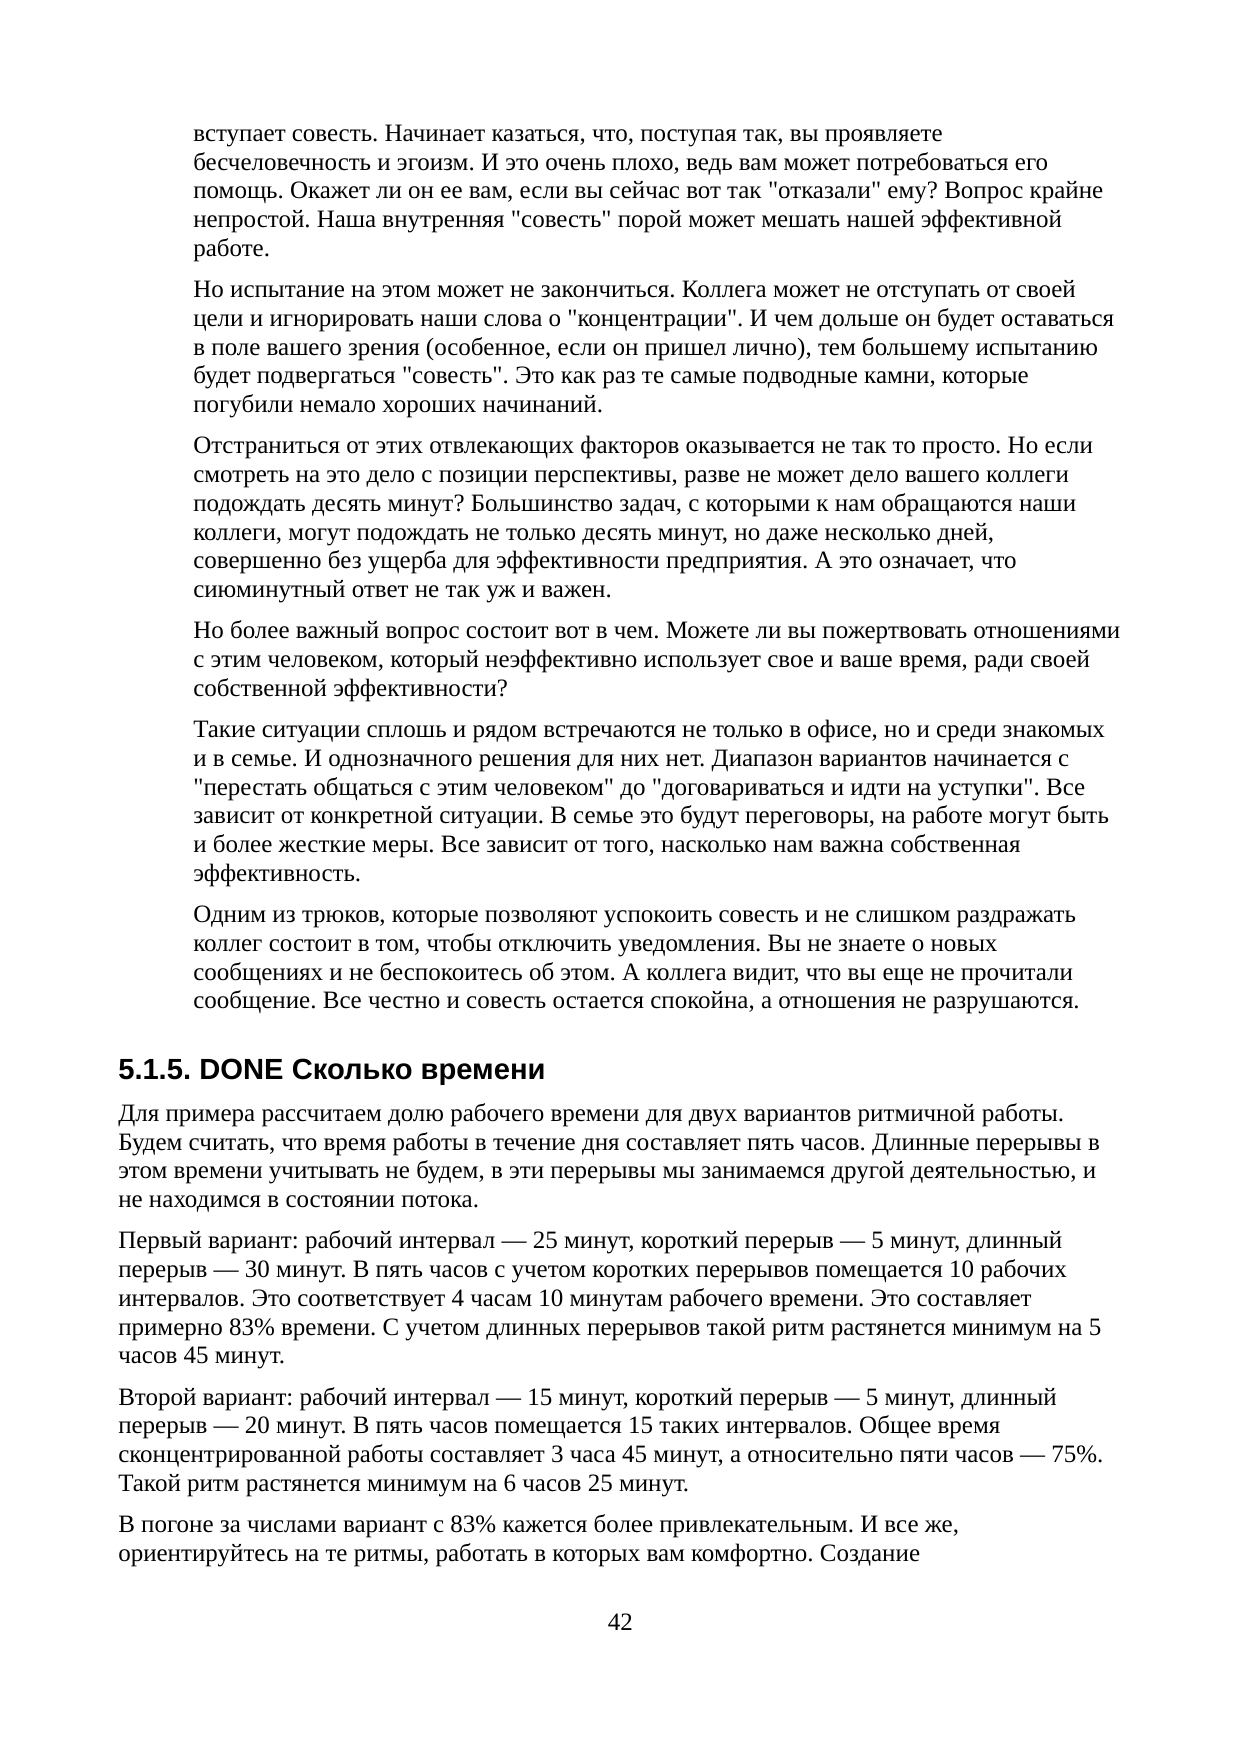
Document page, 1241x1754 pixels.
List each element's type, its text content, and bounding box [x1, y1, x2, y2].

text Первый вариант: рабочий интервал — 25 минут, короткий перерыв — 5 минут, длинный перерыв — 30 минут. В пять часов с учетом коротких перерывов помещается 10 рабочих интервалов. Это соответствует 4 часам 10 минутам рабочего времени. Это составляет примерно 83% времени. С учетом длинных перерывов такой ритм растянется минимум на 5 часов 45 минут. [118, 1225, 1122, 1369]
list Но более важный вопрос состоит вот в чем. Можете ли вы пожертвовать отношениями с этим человеком, который неэффективно использует свое и ваше время, ради своей собственной эффективности? [156, 616, 1122, 702]
list Такие ситуации сплошь и рядом встречаются не только в офисе, но и среди знакомых и в семье. И однозначного решения для них нет. Диапазон вариантов начинается с "перестать общаться с этим человеком" до "договариваться и идти на уступки". Все зависит от конкретной ситуации. В семье это будут переговоры, на работе могут быть и более жесткие меры. Все зависит от того, насколько нам важна собственная эффективность. [156, 714, 1122, 887]
text В погоне за числами вариант с 83% кажется более привлекательным. И все же, ориентируйтесь на те ритмы, работать в которых вам комфортно. Создание [118, 1509, 1122, 1567]
list Но испытание на этом может не закончиться. Коллега может не отступать от своей цели и игнорировать наши слова о "концентрации". И чем дольше он будет оставаться в поле вашего зрения (особенное, если он пришел лично), тем большему испытанию будет подвергаться "совесть". Это как раз те самые подводные камни, которые погубили немало хороших начинаний. [156, 274, 1122, 418]
list вступает совесть. Начинает казаться, что, поступая так, вы проявляете бесчеловечность и эгоизм. И это очень плохо, ведь вам может потребоваться его помощь. Окажет ли он ее вам, если вы сейчас вот так "отказали" ему? Вопрос крайне непростой. Наша внутренняя "совесть" порой может мешать нашей эффективной работе. [156, 118, 1122, 262]
text Второй вариант: рабочий интервал — 15 минут, короткий перерыв — 5 минут, длинный перерыв — 20 минут. В пять часов помещается 15 таких интервалов. Общее время сконцентрированной работы составляет 3 часа 45 минут, а относительно пяти часов — 75%. Такой ритм растянется минимум на 6 часов 25 минут. [118, 1382, 1122, 1497]
subtitle DONE Сколько времени [118, 1052, 1122, 1085]
text Для примера рассчитаем долю рабочего времени для двух вариантов ритмичной работы. Будем считать, что время работы в течение дня составляет пять часов. Длинные перерывы в этом времени учитывать не будем, в эти перерывы мы занимаемся другой деятельностью, и не находимся в состоянии потока. [118, 1098, 1122, 1213]
list Одним из трюков, которые позволяют успокоить совесть и не слишком раздражать коллег состоит в том, чтобы отключить уведомления. Вы не знаете о новых сообщениях и не беспокоитесь об этом. А коллега видит, что вы еще не прочитали сообщение. Все честно и совесть остается спокойна, а отношения не разрушаются. [156, 899, 1122, 1014]
list Отстраниться от этих отвлекающих факторов оказывается не так то просто. Но если смотреть на это дело с позиции перспективы, разве не может дело вашего коллеги подождать десять минут? Большинство задач, с которыми к нам обращаются наши коллеги, могут подождать не только десять минут, но даже несколько дней, совершенно без ущерба для эффективности предприятия. А это означает, что сиюминутный ответ не так уж и важен. [156, 431, 1122, 603]
